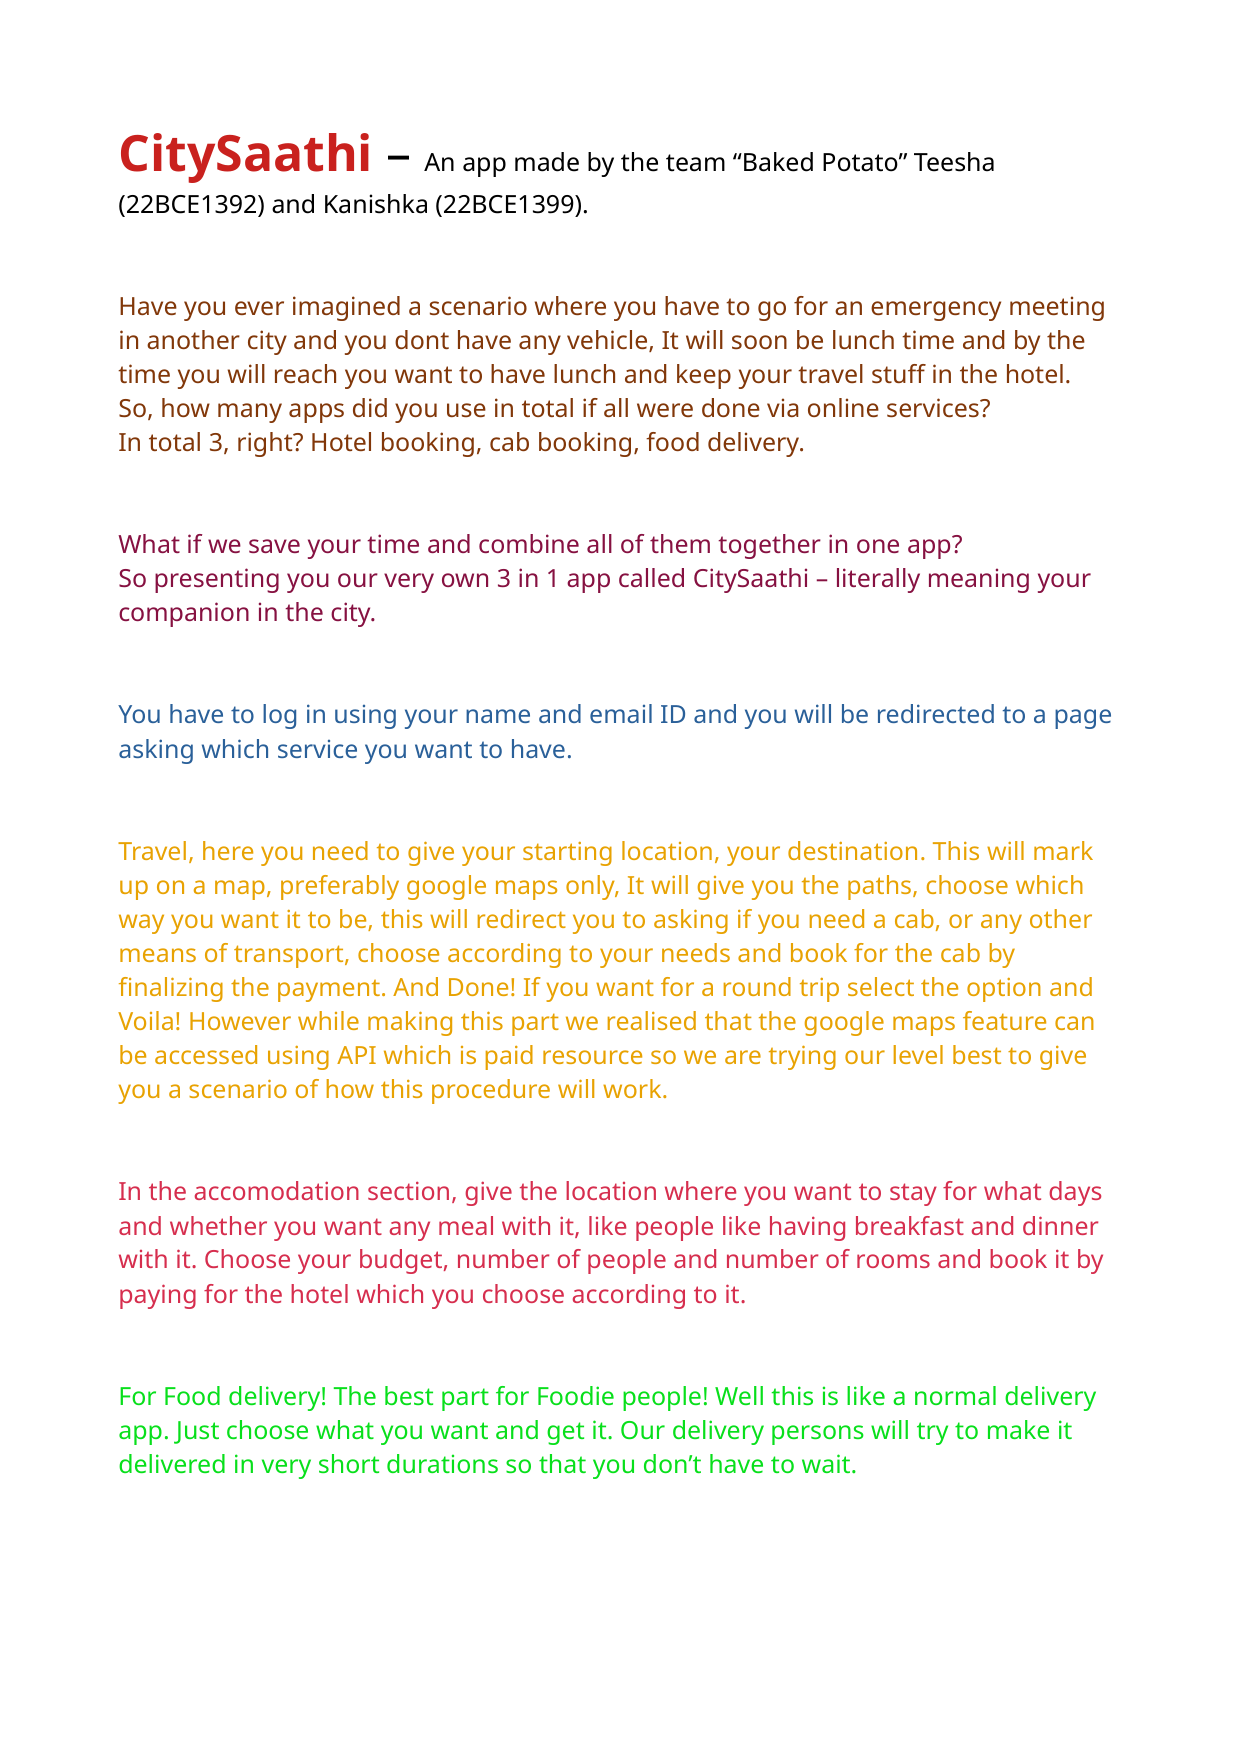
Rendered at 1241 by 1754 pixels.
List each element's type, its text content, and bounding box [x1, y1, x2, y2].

text For Food delivery! The best part for Foodie people! Well this is like a normal delivery app. Just choose what you want and get it. Our delivery persons will try to make it delivered in very short durations so that you don’t have to wait. [118, 1378, 1122, 1481]
text In total 3, right? Hotel booking, cab booking, food delivery. [118, 425, 1122, 459]
text So presenting you our very own 3 in 1 app called CitySaathi – literally meaning your companion in the city. [118, 561, 1122, 629]
text What if we save your time and combine all of them together in one app? [118, 527, 1122, 561]
text So, how many apps did you use in total if all were done via online services? [118, 391, 1122, 425]
text You have to log in using your name and email ID and you will be redirected to a page asking which service you want to have. [118, 697, 1122, 765]
text In the accomodation section, give the location where you want to stay for what days and whether you want any meal with it, like people like having breakfast and dinner with it. Choose your budget, number of people and number of rooms and book it by paying for the hotel which you choose according to it. [118, 1174, 1122, 1310]
text Travel, here you need to give your starting location, your destination. This will mark up on a map, preferably google maps only, It will give you the paths, choose which way you want it to be, this will redirect you to asking if you need a cab, or any other means of transport, choose according to your needs and book for the cab by finalizing the payment. And Done! If you want for a round trip select the option and Voila! However while making this part we realised that the google maps feature can be accessed using API which is paid resource so we are trying our level best to give you a scenario of how this procedure will work. [118, 833, 1122, 1106]
text Have you ever imagined a scenario where you have to go for an emergency meeting in another city and you dont have any vehicle, It will soon be lunch time and by the time you will reach you want to have lunch and keep your travel stuff in the hotel. [118, 288, 1122, 391]
text CitySaathi – An app made by the team “Baked Potato” Teesha (22BCE1392) and Kanishka (22BCE1399). [118, 118, 1122, 220]
